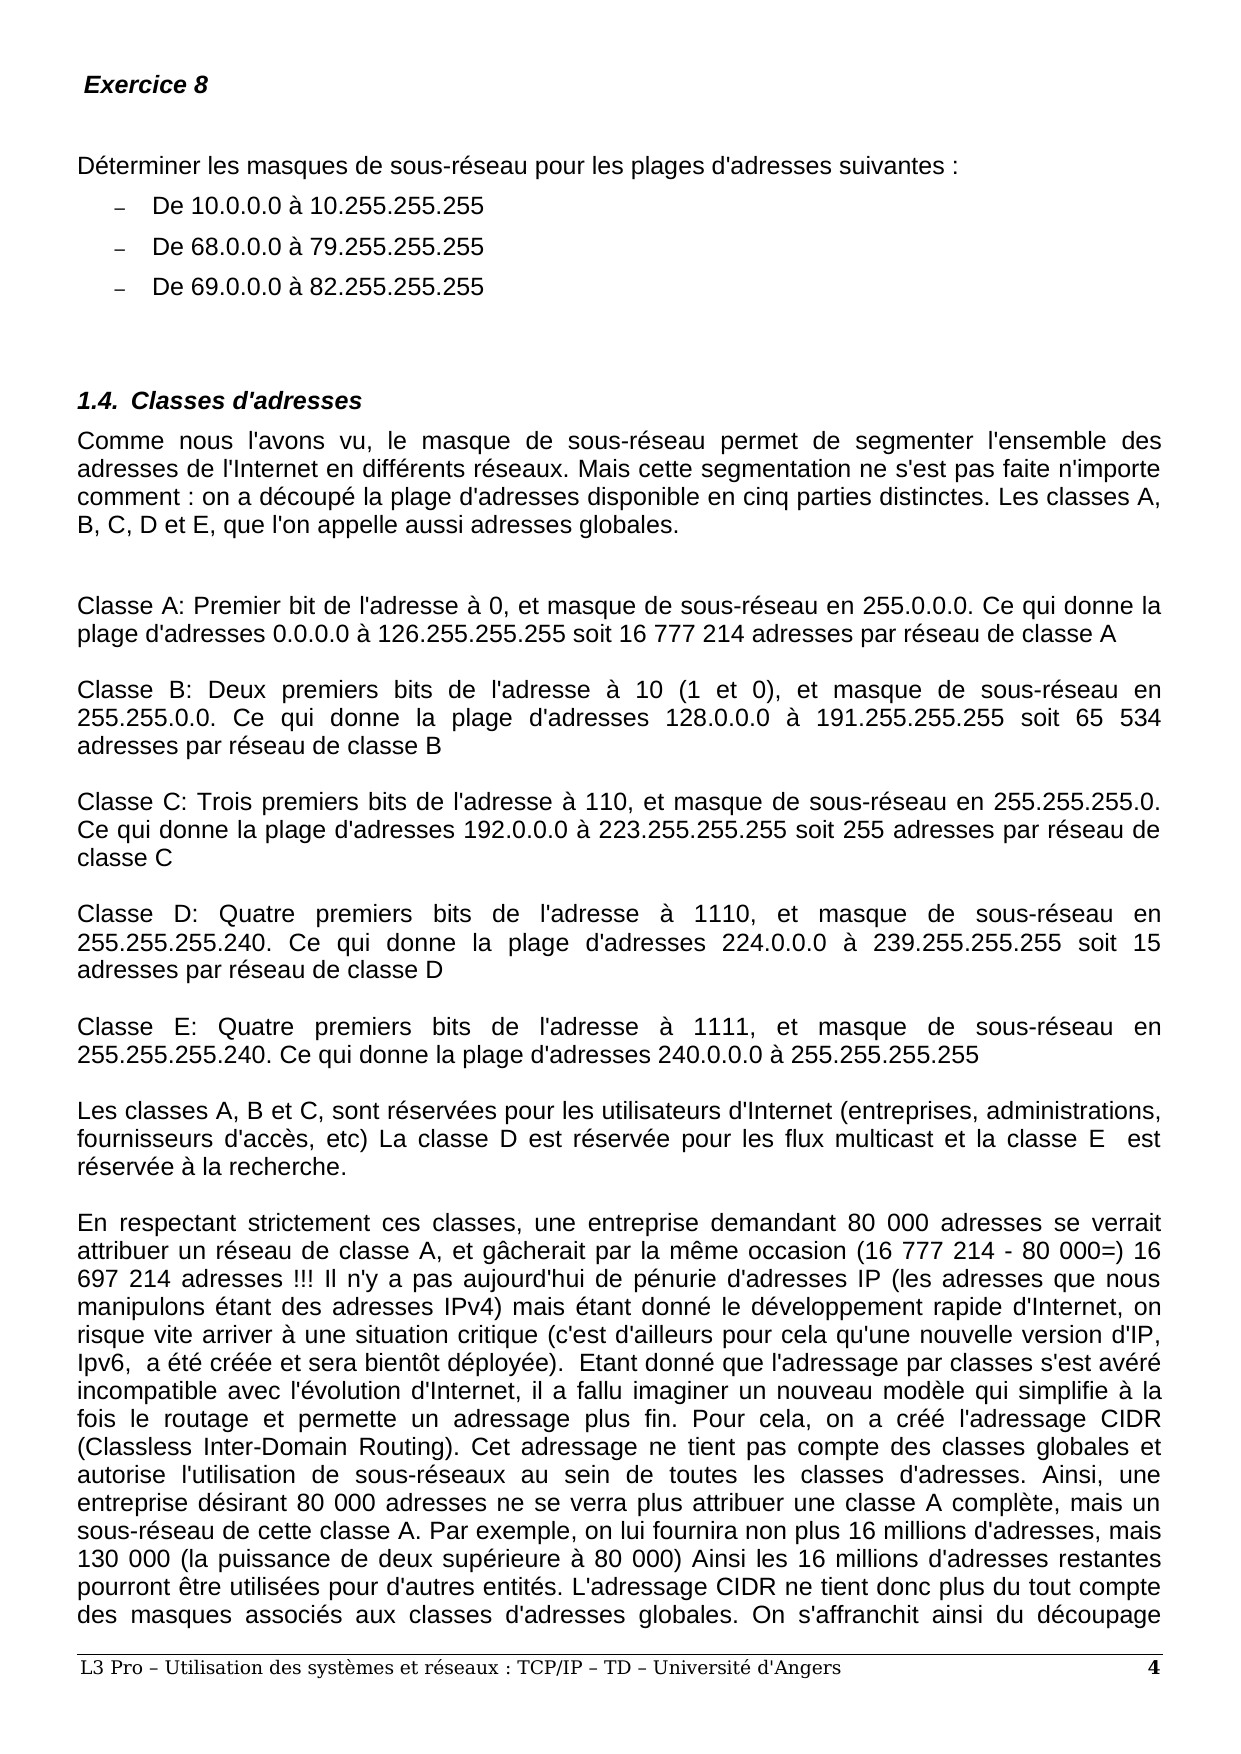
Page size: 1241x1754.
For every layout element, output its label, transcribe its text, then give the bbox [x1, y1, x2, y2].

list De 10.0.0.0 à 10.255.255.255 [114, 192, 1163, 220]
list De 68.0.0.0 à 79.255.255.255 [114, 232, 1163, 261]
subtitle Classes d'adresses [77, 387, 1163, 415]
text Comme nous l'avons vu, le masque de sous-réseau permet de segmenter l'ensemble des adresses de l'Internet en différents réseaux. Mais cette segmentation ne s'est pas faite n'importe comment : on a découpé la plage d'adresses disponible en cinq parties distinctes. Les classes A, B, C, D et E, que l'on appelle aussi adresses globales. [77, 427, 1163, 539]
text Classe A: Premier bit de l'adresse à 0, et masque de sous-réseau en 255.0.0.0. Ce qui donne la plage d'adresses 0.0.0.0 à 126.255.255.255 soit 16 777 214 adresses par réseau de classe A Classe B: Deux premiers bits de l'adresse à 10 (1 et 0), et masque de sous-réseau en 255.255.0.0. Ce qui donne la plage d'adresses 128.0.0.0 à 191.255.255.255 soit 65 534 adresses par réseau de classe B Classe C: Trois premiers bits de l'adresse à 110, et masque de sous-réseau en 255.255.255.0. Ce qui donne la plage d'adresses 192.0.0.0 à 223.255.255.255 soit 255 adresses par réseau de classe C Classe D: Quatre premiers bits de l'adresse à 1110, et masque de sous-réseau en 255.255.255.240. Ce qui donne la plage d'adresses 224.0.0.0 à 239.255.255.255 soit 15 adresses par réseau de classe D Classe E: Quatre premiers bits de l'adresse à 1111, et masque de sous-réseau en 255.255.255.240. Ce qui donne la plage d'adresses 240.0.0.0 à 255.255.255.255 Les classes A, B et C, sont réservées pour les utilisateurs d'Internet (entreprises, administrations, fournisseurs d'accès, etc) La classe D est réservée pour les flux multicast et la classe E est réservée à la recherche. En respectant strictement ces classes, une entreprise demandant 80 000 adresses se verrait attribuer un réseau de classe A, et gâcherait par la même occasion (16 777 214 - 80 000=) 16 697 214 adresses !!! Il n'y a pas aujourd'hui de pénurie d'adresses IP (les adresses que nous manipulons étant des adresses IPv4) mais étant donné le développement rapide d'Internet, on risque vite arriver à une situation critique (c'est d'ailleurs pour cela qu'une nouvelle version d'IP, Ipv6, a été créée et sera bientôt déployée). Etant donné que l'adressage par classes s'est avéré incompatible avec l'évolution d'Internet, il a fallu imaginer un nouveau modèle qui simplifie à la fois le routage et permette un adressage plus fin. Pour cela, on a créé l'adressage CIDR (Classless Inter-Domain Routing). Cet adressage ne tient pas compte des classes globales et autorise l'utilisation de sous-réseaux au sein de toutes les classes d'adresses. Ainsi, une entreprise désirant 80 000 adresses ne se verra plus attribuer une classe A complète, mais un sous-réseau de cette classe A. Par exemple, on lui fournira non plus 16 millions d'adresses, mais 130 000 (la puissance de deux supérieure à 80 000) Ainsi les 16 millions d'adresses restantes pourront être utilisées pour d'autres entités. L'adressage CIDR ne tient donc plus du tout compte des masques associés aux classes d'adresses globales. On s'affranchit ainsi du découpage [77, 592, 1163, 1629]
text Exercice 8 [77, 71, 1163, 99]
text Déterminer les masques de sous-réseau pour les plages d'adresses suivantes : [77, 152, 1163, 180]
list De 69.0.0.0 à 82.255.255.255 [114, 273, 1163, 301]
